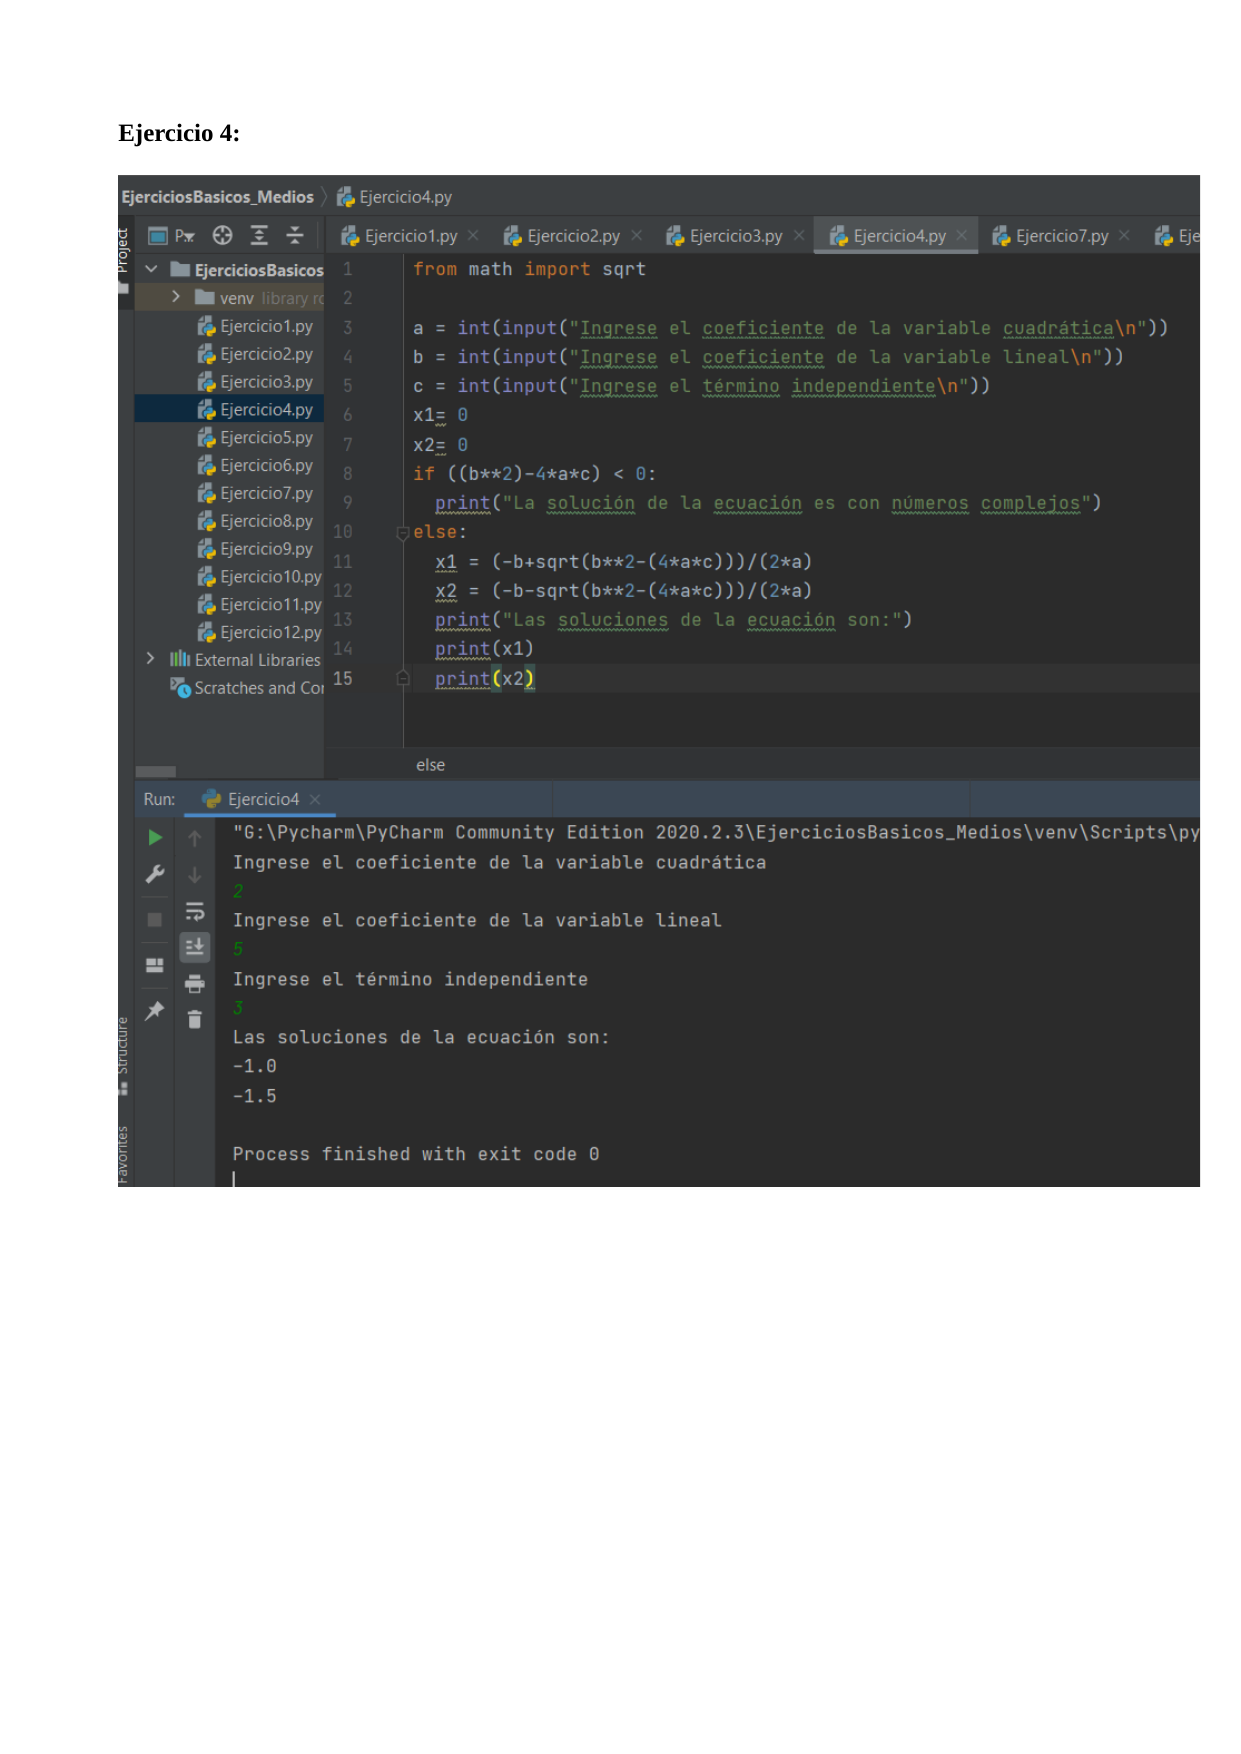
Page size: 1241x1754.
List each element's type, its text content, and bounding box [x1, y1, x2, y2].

text Ejercicio 4: [118, 118, 1122, 147]
picture [118, 175, 1201, 1187]
